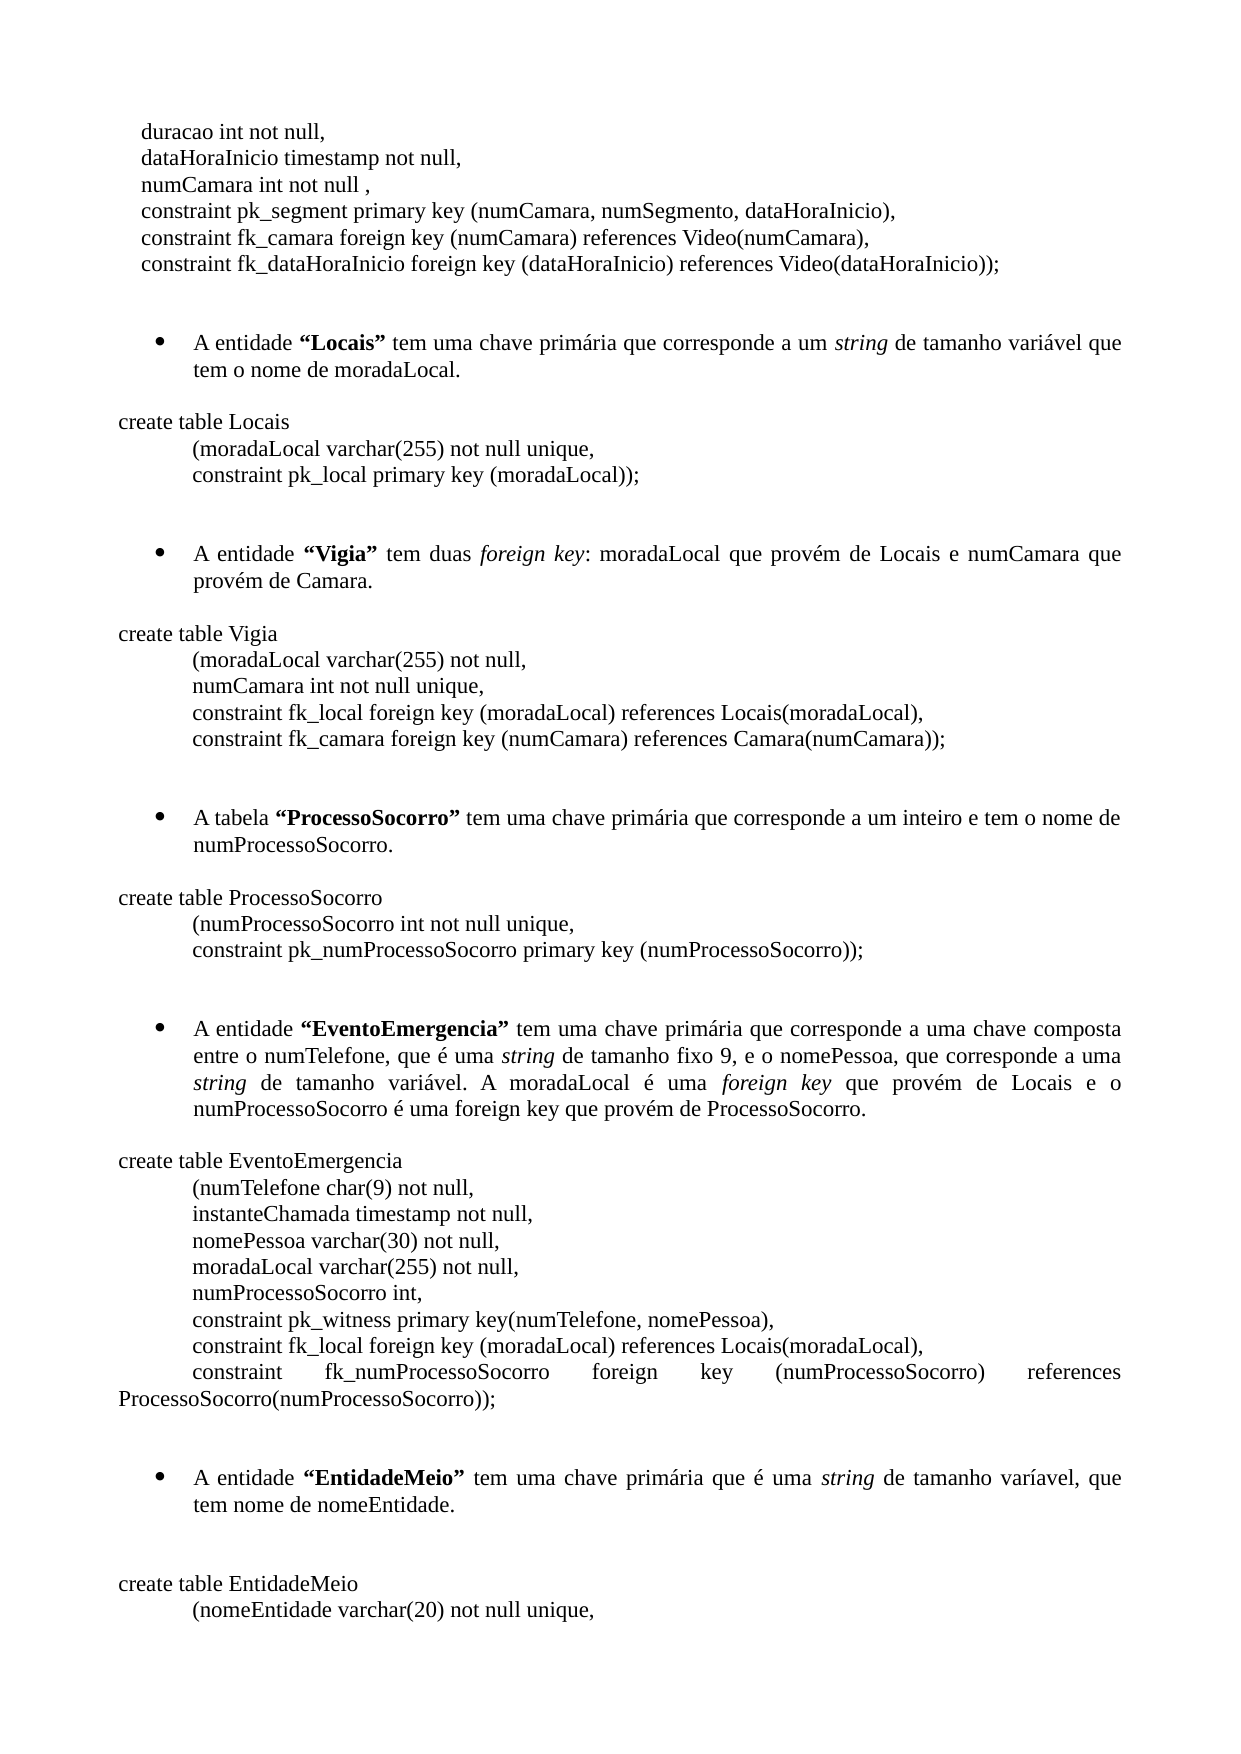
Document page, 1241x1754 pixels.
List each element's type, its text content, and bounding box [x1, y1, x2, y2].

list A tabela “ProcessoSocorro” tem uma chave primária que corresponde a um inteiro e tem o nome de numProcessoSocorro. [156, 804, 1122, 857]
text constraint fk_camara foreign key (numCamara) references Camara(numCamara)); [118, 725, 1122, 751]
text (moradaLocal varchar(255) not null, [118, 646, 1122, 672]
text create table Locais [118, 408, 1122, 435]
text create table EventoEmergencia [118, 1148, 1122, 1174]
text constraint fk_local foreign key (moradaLocal) references Locais(moradaLocal), [118, 699, 1122, 725]
text duracao int not null, [118, 118, 1122, 144]
text (moradaLocal varchar(255) not null unique, [118, 435, 1122, 461]
text constraint fk_numProcessoSocorro foreign key (numProcessoSocorro) references ProcessoSocorro(numProcessoSocorro)); [118, 1358, 1122, 1411]
text constraint pk_numProcessoSocorro primary key (numProcessoSocorro)); [118, 936, 1122, 963]
list A entidade “Vigia” tem duas foreign key: moradaLocal que provém de Locais e numCamara que provém de Camara. [156, 540, 1122, 593]
text constraint pk_witness primary key(numTelefone, nomePessoa), [118, 1306, 1122, 1332]
text (nomeEntidade varchar(20) not null unique, [118, 1596, 1122, 1622]
text create table Vigia [118, 620, 1122, 646]
text dataHoraInicio timestamp not null, [118, 144, 1122, 171]
text constraint fk_local foreign key (moradaLocal) references Locais(moradaLocal), [118, 1332, 1122, 1358]
text constraint pk_segment primary key (numCamara, numSegmento, dataHoraInicio), [118, 197, 1122, 223]
text constraint fk_dataHoraInicio foreign key (dataHoraInicio) references Video(dataHoraInicio)); [118, 250, 1122, 276]
list A entidade “EventoEmergencia” tem uma chave primária que corresponde a uma chave composta entre o numTelefone, que é uma string de tamanho fixo 9, e o nomePessoa, que corresponde a uma string de tamanho variável. A moradaLocal é uma foreign key que provém de Locais e o numProcessoSocorro é uma foreign key que provém de ProcessoSocorro. [156, 1015, 1122, 1121]
text constraint pk_local primary key (moradaLocal)); [118, 461, 1122, 487]
text numProcessoSocorro int, [118, 1279, 1122, 1306]
text constraint fk_camara foreign key (numCamara) references Video(numCamara), [118, 223, 1122, 250]
text create table ProcessoSocorro [118, 884, 1122, 910]
text numCamara int not null unique, [118, 672, 1122, 699]
list A entidade “EntidadeMeio” tem uma chave primária que é uma string de tamanho varíavel, que tem nome de nomeEntidade. [156, 1464, 1122, 1517]
text numCamara int not null , [118, 171, 1122, 197]
text (numTelefone char(9) not null, [118, 1174, 1122, 1200]
text (numProcessoSocorro int not null unique, [118, 910, 1122, 936]
text nomePessoa varchar(30) not null, [118, 1227, 1122, 1253]
text create table EntidadeMeio [118, 1570, 1122, 1596]
text moradaLocal varchar(255) not null, [118, 1253, 1122, 1279]
text instanteChamada timestamp not null, [118, 1200, 1122, 1227]
list A entidade “Locais” tem uma chave primária que corresponde a um string de tamanho variável que tem o nome de moradaLocal. [156, 329, 1122, 382]
